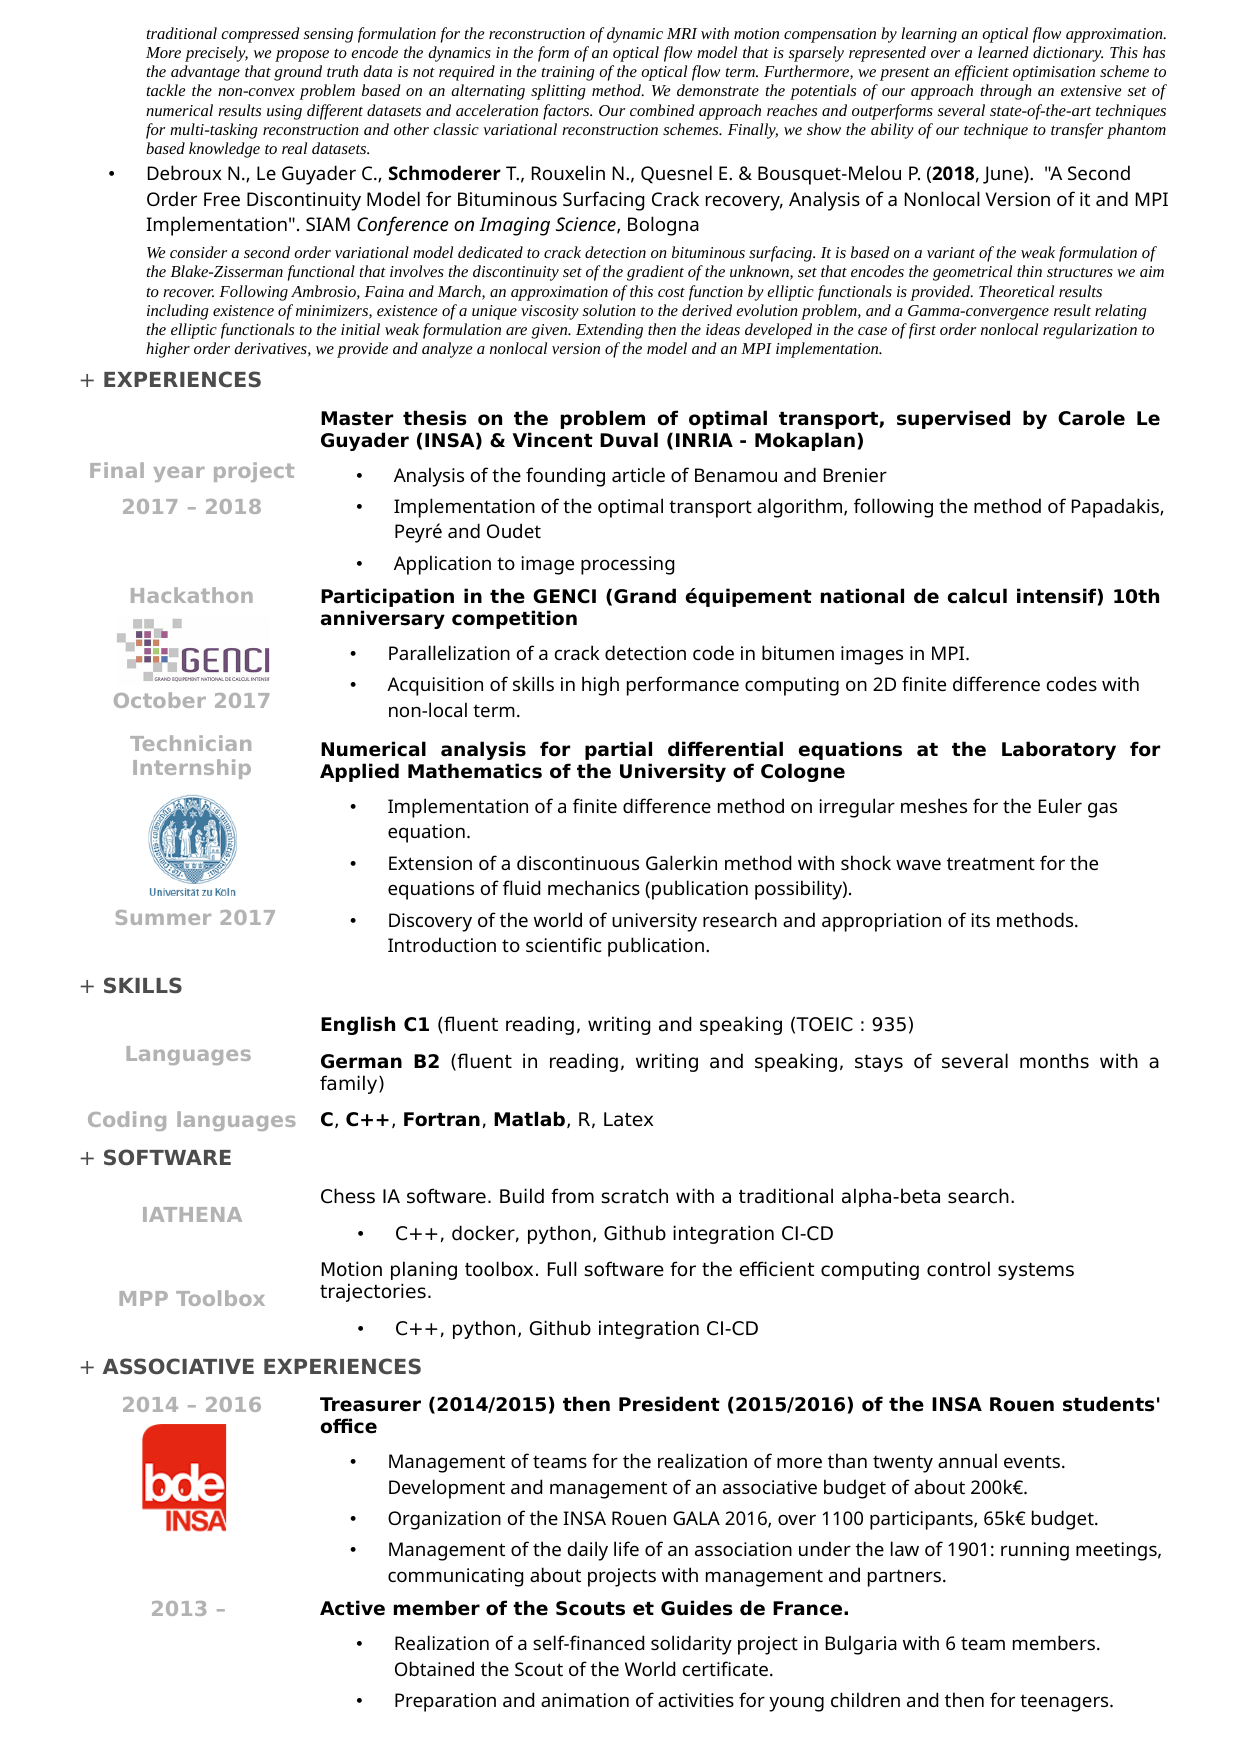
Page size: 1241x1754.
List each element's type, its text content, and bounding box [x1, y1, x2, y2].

table_cell English C1 (fluent reading, writing and speaking (TOEIC : 935) German B2 (fluent in reading, writing and speaking, stays of several months with a family) [312, 1006, 1169, 1102]
table_cell Active member of the Scouts et Guides de France. Realization of a self-financed solidarity project in Bulgaria with 6 team members. Obtained the Scout of the World certificate. Preparation and animation of activities for young children and then for teenagers. [312, 1591, 1169, 1713]
table_cell Chess IA software. Build from scratch with a traditional alpha-beta search. C++, docker, python, Github integration CI-CD [312, 1178, 1169, 1252]
table_cell traditional compressed sensing formulation for the reconstruction of dynamic MRI with motion compensation by learning an optical flow approximation. More precisely, we propose to encode the dynamics in the form of an optical flow model that is sparsely represented over a learned dictionary. This has the advantage that ground truth data is not required in the training of the optical flow term. Furthermore, we present an efficient optimisation scheme to tackle the non-convex problem based on an alternating splitting method. We demonstrate the potentials of our approach through an extensive set of numerical results using different datasets and acceleration factors. Our combined approach reaches and outperforms several state-of-the-art techniques for multi-tasking reconstruction and other classic variational reconstruction schemes. Finally, we show the ability of our technique to transfer phantom based knowledge to real datasets. Debroux N., Le Guyader C., Schmoderer T., Rouxelin N., Quesnel E. & Bousquet-Melou P. (2018, June). "A Second Order Free Discontinuity Model for Bituminous Surfacing Crack recovery, Analysis of a Nonlocal Version of it and MPI Implementation". SIAM Conference on Imaging Science, Bologna We consider a second order variational model dedicated to crack detection on bituminous surfacing. It is based on a variant of the weak formulation of the Blake-Zisserman functional that involves the discontinuity set of the gradient of the unknown, set that encodes the geometrical thin structures we aim to recover. Following Ambrosio, Faina and March, an approximation of this cost function by elliptic functionals is provided. Theoretical results including existence of minimizers, existence of a unique viscosity solution to the derived evolution problem, and a Gamma-convergence result relating the elliptic functionals to the initial weak formulation are given. Extending then the ideas developed in the case of first order nonlocal regularization to higher order derivatives, we provide and analyze a nonlocal version of the model and an MPI implementation. [71, 24, 1169, 361]
table_cell Participation in the GENCI (Grand équipement national de calcul intensif) 10th anniversary competition Parallelization of a crack detection code in bitumen images in MPI. Acquisition of skills in high performance computing on 2D finite difference codes with non-local term. [312, 579, 1169, 726]
table_cell Numerical analysis for partial differential equations at the Laboratory for Applied Mathematics of the University of Cologne Implementation of a finite difference method on irregular meshes for the Euler gas equation. Extension of a discontinuous Galerkin method with shock wave treatment for the equations of fluid mechanics (publication possibility). Discovery of the world of university research and appropriation of its methods. Introduction to scientific publication. [312, 726, 1169, 967]
table_cell Motion planing toolbox. Full software for the efficient computing control systems trajectories. C++, python, Github integration CI-CD [312, 1252, 1169, 1347]
table_cell + SKILLS [71, 967, 1169, 1006]
table_cell IATHENA [71, 1178, 312, 1252]
table_cell + ASSOCIATIVE EXPERIENCES [71, 1348, 1169, 1387]
table_cell Hackathon October 2017 [71, 579, 312, 726]
table_cell C, C++, Fortran, Matlab, R, Latex [312, 1102, 1169, 1139]
table_cell [71, 1425, 312, 1591]
table_cell + SOFTWARE [71, 1139, 1169, 1178]
table_cell Languages [71, 1006, 312, 1102]
table_cell 2014 – 2016 [71, 1387, 312, 1424]
picture [142, 1424, 227, 1537]
table_cell MPP Toolbox [71, 1252, 312, 1347]
table_cell Master thesis on the problem of optimal transport, supervised by Carole Le Guyader (INSA) & Vincent Duval (INRIA - Mokaplan) Analysis of the founding article of Benamou and Brenier Implementation of the optimal transport algorithm, following the method of Papadakis, Peyré and Oudet Application to image processing [312, 400, 1169, 579]
table_cell Technician Internship Summer 2017 [71, 726, 312, 967]
table_cell + EXPERIENCES [71, 361, 1169, 400]
table_cell Coding languages [71, 1102, 312, 1139]
picture [137, 788, 248, 906]
table_cell 2013 – [71, 1591, 312, 1713]
table_cell Treasurer (2014/2015) then President (2015/2016) of the INSA Rouen students' office Management of teams for the realization of more than twenty annual events. Development and management of an associative budget of about 200k€. Organization of the INSA Rouen GALA 2016, over 1100 participants, 65k€ budget. Management of the daily life of an association under the law of 1901: running meetings, communicating about projects with management and partners. [312, 1387, 1169, 1591]
table_cell Final year project 2017 – 2018 [71, 400, 312, 579]
picture [116, 613, 270, 689]
